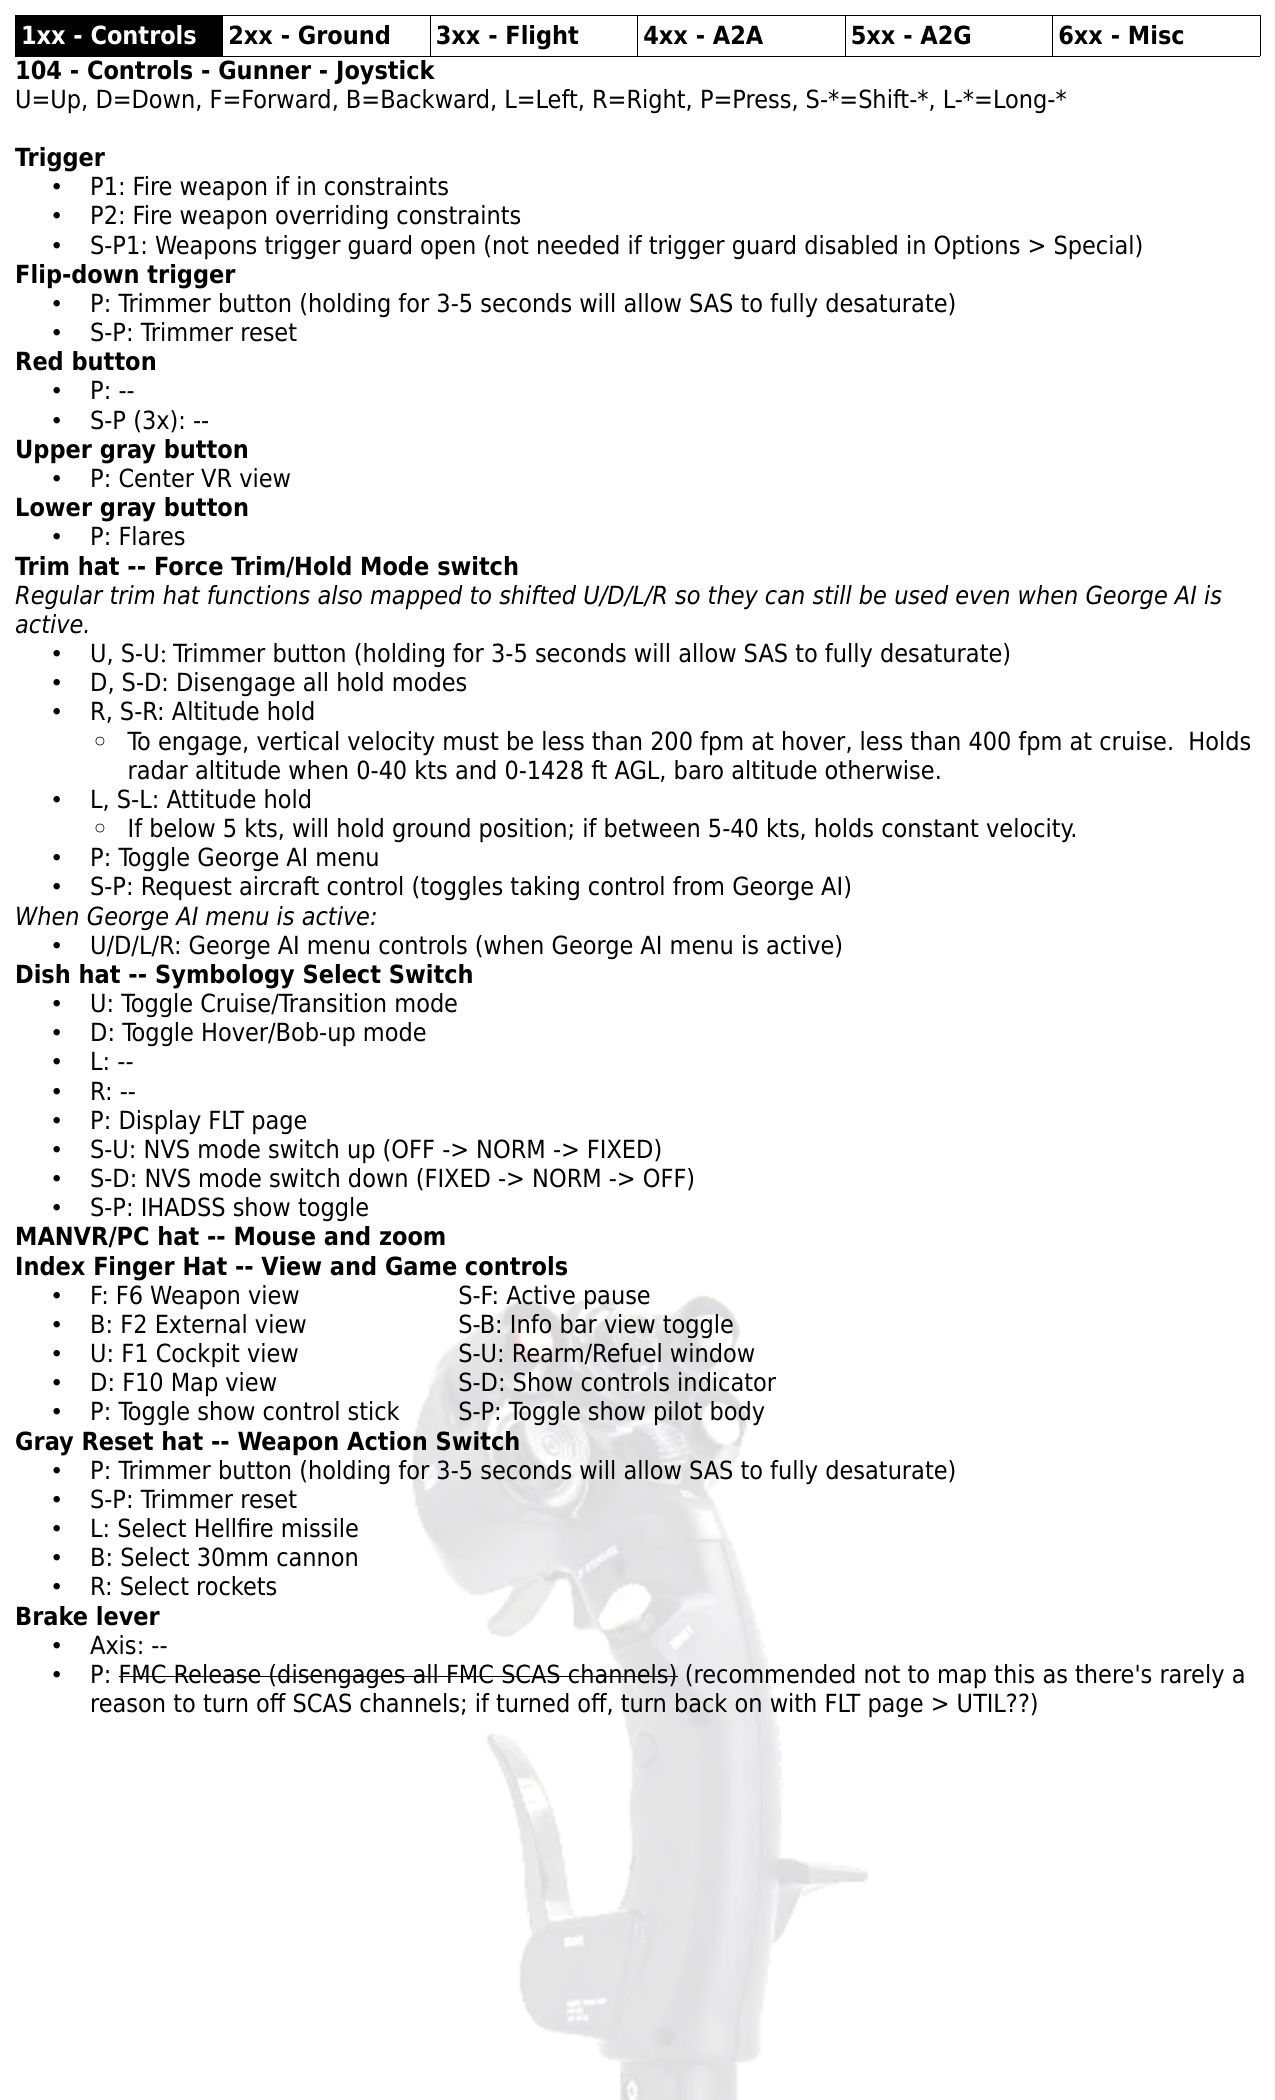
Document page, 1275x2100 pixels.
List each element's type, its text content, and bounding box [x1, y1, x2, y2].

list S-P: IHADSS show toggle [52, 1193, 1260, 1223]
text Index Finger Hat -- View and Game controls [15, 1252, 1260, 1281]
list U: F1 Cockpit view S-U: Rearm/Refuel window [887, 1339, 1260, 1368]
list If below 5 kts, will hold ground position; if between 5-40 kts, holds constant velocity. [90, 814, 1260, 843]
text Regular trim hat functions also mapped to shifted U/D/L/R so they can still be used even when George AI is active. [15, 581, 1260, 639]
list [887, 1514, 1260, 1543]
list P: Toggle George AI menu [52, 843, 1260, 873]
list S-P (3x): -- [52, 406, 1260, 435]
list U: F1 Cockpit view S-U: Rearm/Refuel window [52, 1339, 388, 1368]
list P: Toggle show control stick S-P: Toggle show pilot body [52, 1398, 388, 1427]
table_header 5xx - A2G [846, 16, 1052, 56]
list S-P: Trimmer reset [52, 318, 1260, 347]
list S-P: Trimmer reset [52, 1485, 388, 1514]
list P: Trimmer button (holding for 3-5 seconds will allow SAS to fully desaturate) [52, 1456, 388, 1485]
list P: Center VR view [52, 464, 1260, 493]
list L, S-L: Attitude hold [52, 785, 1260, 814]
list D: F10 Map view S-D: Show controls indicator [887, 1368, 1260, 1398]
list P: Trimmer button (holding for 3-5 seconds will allow SAS to fully desaturate) [887, 1456, 1260, 1485]
text When George AI menu is active: [15, 902, 1260, 931]
list To engage, vertical velocity must be less than 200 fpm at hover, less than 400 fpm at cruise. Holds radar altitude when 0-40 kts and 0-1428 ft AGL, baro altitude otherwise. [90, 727, 1260, 785]
list S-P1: Weapons trigger guard open (not needed if trigger guard disabled in Options > Special) [52, 231, 1260, 260]
list Axis: -- [52, 1631, 388, 1660]
list P: FMC Release (disengages all FMC SCAS channels) (recommended not to map this as there's rarely a reason to turn off SCAS channels; if turned off, turn back on with FLT page > UTIL??) [52, 1660, 388, 1718]
text Red button [15, 347, 1260, 377]
list F: F6 Weapon view S-F: Active pause [52, 1281, 388, 1310]
table_header 4xx - A2A [638, 16, 845, 56]
table_header 3xx - Flight [431, 16, 637, 56]
list P: Trimmer button (holding for 3-5 seconds will allow SAS to fully desaturate) [52, 289, 1260, 318]
list R, S-R: Altitude hold [52, 698, 1260, 727]
list [887, 1543, 1260, 1573]
list D: Toggle Hover/Bob-up mode [52, 1018, 1260, 1048]
list D, S-D: Disengage all hold modes [52, 668, 1260, 698]
list P: -- [52, 377, 1260, 406]
text Trigger [15, 143, 1260, 172]
list R: Select rockets [52, 1573, 388, 1602]
text Flip-down trigger [15, 260, 1260, 289]
text [887, 1602, 1260, 1631]
list P1: Fire weapon if in constraints [52, 172, 1260, 202]
list L: Select Hellfire missile [52, 1514, 388, 1543]
text Gray Reset hat -- Weapon Action Switch [887, 1427, 1260, 1456]
list U, S-U: Trimmer button (holding for 3-5 seconds will allow SAS to fully desaturate) [52, 639, 1260, 668]
list P: FMC Release (disengages all FMC SCAS channels) (recommended not to map this as there's rarely a reason to turn off SCAS channels; if turned off, turn back on with FLT page > UTIL??) [887, 1660, 1260, 1718]
table_header 1xx - Controls [16, 16, 222, 56]
text Gray Reset hat -- Weapon Action Switch [15, 1427, 388, 1456]
list P: Toggle show control stick S-P: Toggle show pilot body [887, 1398, 1260, 1427]
list B: Select 30mm cannon [52, 1543, 388, 1573]
text Dish hat -- Symbology Select Switch [15, 960, 1260, 989]
list [887, 1573, 1260, 1602]
list S-P: Request aircraft control (toggles taking control from George AI) [52, 873, 1260, 902]
list P2: Fire weapon overriding constraints [52, 202, 1260, 231]
table_header 6xx - Misc [1053, 16, 1260, 56]
list S-D: NVS mode switch down (FIXED -> NORM -> OFF) [52, 1164, 1260, 1193]
text U=Up, D=Down, F=Forward, B=Backward, L=Left, R=Right, P=Press, S-*=Shift-*, L-*=Long-* [15, 85, 1260, 114]
text Trim hat -- Force Trim/Hold Mode switch [15, 552, 1260, 581]
list U/D/L/R: George AI menu controls (when George AI menu is active) [52, 931, 1260, 960]
list B: F2 External view S-B: Info bar view toggle [887, 1310, 1260, 1339]
text Brake lever [15, 1602, 388, 1631]
list D: F10 Map view S-D: Show controls indicator [52, 1368, 388, 1398]
list U: Toggle Cruise/Transition mode [52, 989, 1260, 1018]
list [887, 1485, 1260, 1514]
list P: Display FLT page [52, 1106, 1260, 1135]
list P: Flares [52, 522, 1260, 552]
list F: F6 Weapon view S-F: Active pause [887, 1281, 1260, 1310]
text MANVR/PC hat -- Mouse and zoom [15, 1223, 1260, 1252]
list R: -- [52, 1077, 1260, 1106]
list S-U: NVS mode switch up (OFF -> NORM -> FIXED) [52, 1135, 1260, 1164]
table_header 2xx - Ground [223, 16, 430, 56]
text Upper gray button [15, 435, 1260, 464]
text 104 - Controls - Gunner - Joystick [15, 57, 1260, 85]
list L: -- [52, 1048, 1260, 1077]
list B: F2 External view S-B: Info bar view toggle [52, 1310, 388, 1339]
text Lower gray button [15, 493, 1260, 522]
list [887, 1631, 1260, 1660]
